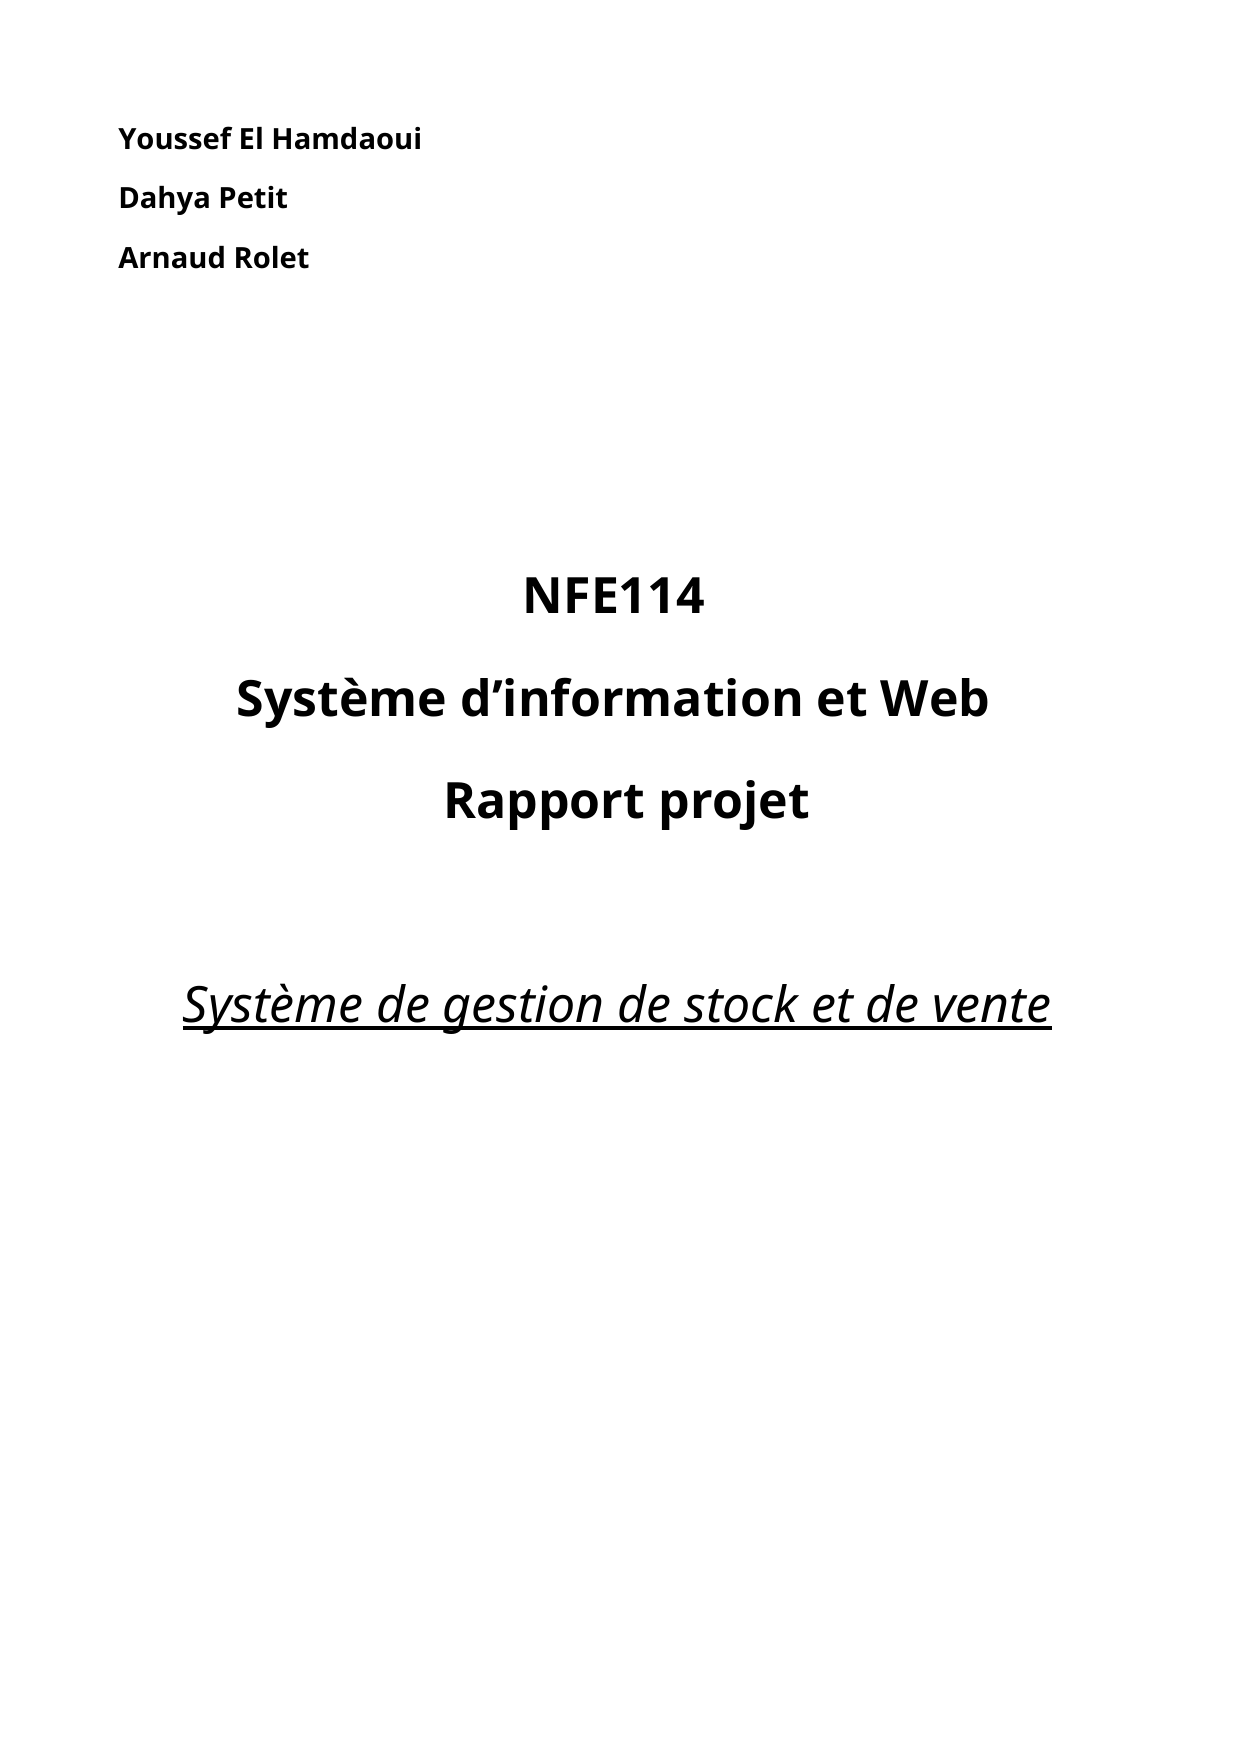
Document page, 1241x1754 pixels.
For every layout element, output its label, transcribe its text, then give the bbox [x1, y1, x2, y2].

text NFE114 [118, 560, 1122, 628]
text Rapport projet [118, 765, 1122, 833]
text Système de gestion de stock et de vente [118, 969, 1122, 1037]
text Dahya Petit [118, 178, 1122, 217]
text Système d’information et Web [118, 663, 1122, 731]
text Youssef El Hamdaoui [118, 118, 1122, 158]
text Arnaud Rolet [118, 237, 1122, 277]
